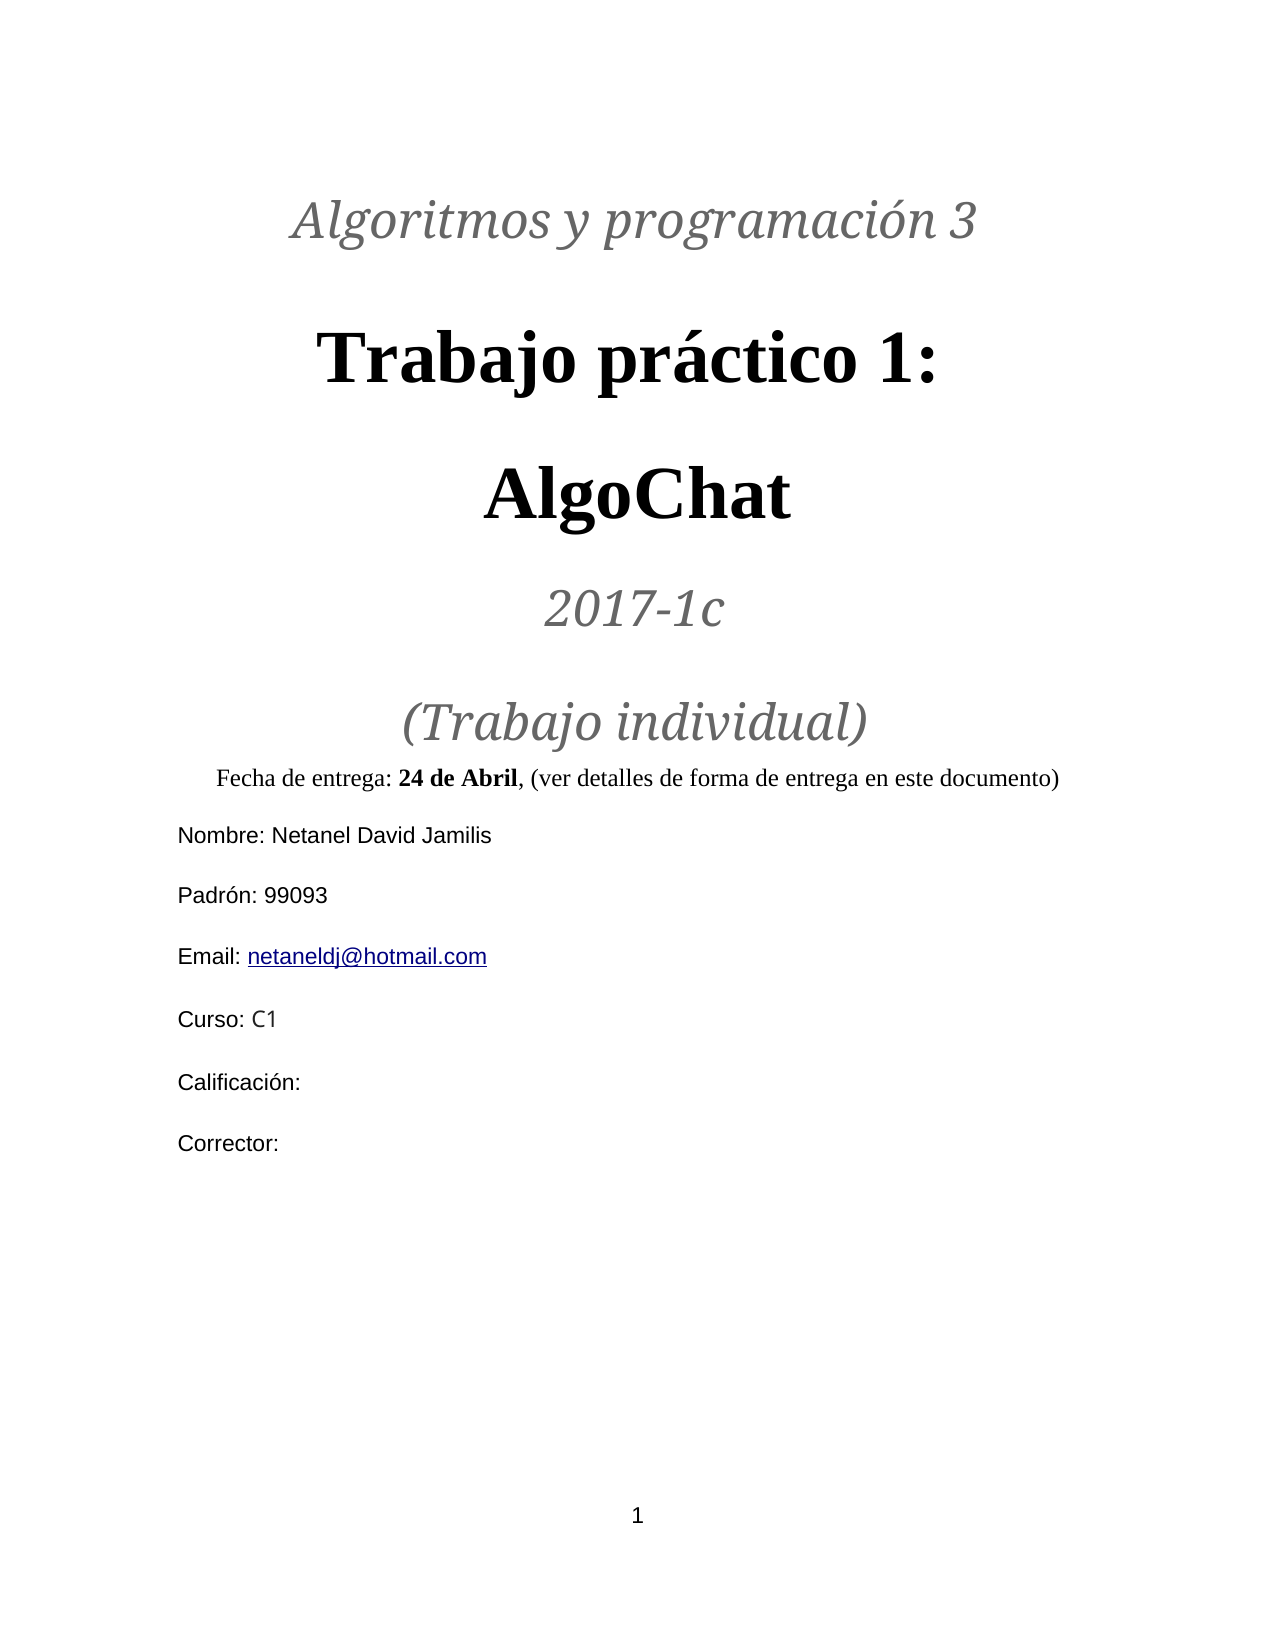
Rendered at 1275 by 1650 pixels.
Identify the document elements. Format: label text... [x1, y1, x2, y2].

text 2017-1c [177, 572, 1098, 641]
text Fecha de entrega: 24 de Abril, (ver detalles de forma de entrega en este documento) [177, 763, 1098, 792]
text Padrón: 99093 [177, 882, 1098, 909]
text Algoritmos y programación 3 [177, 185, 1098, 253]
text Email: netaneldj@hotmail.com [177, 943, 1098, 969]
text Calificación: [177, 1069, 1098, 1096]
text Corrector: [177, 1130, 1098, 1156]
text (Trabajo individual) [177, 687, 1098, 755]
text Nombre: Netanel David Jamilis [177, 822, 1098, 848]
text Curso: C1 [177, 1003, 1098, 1034]
text Trabajo práctico 1: [177, 312, 1098, 398]
text AlgoChat [177, 448, 1098, 535]
